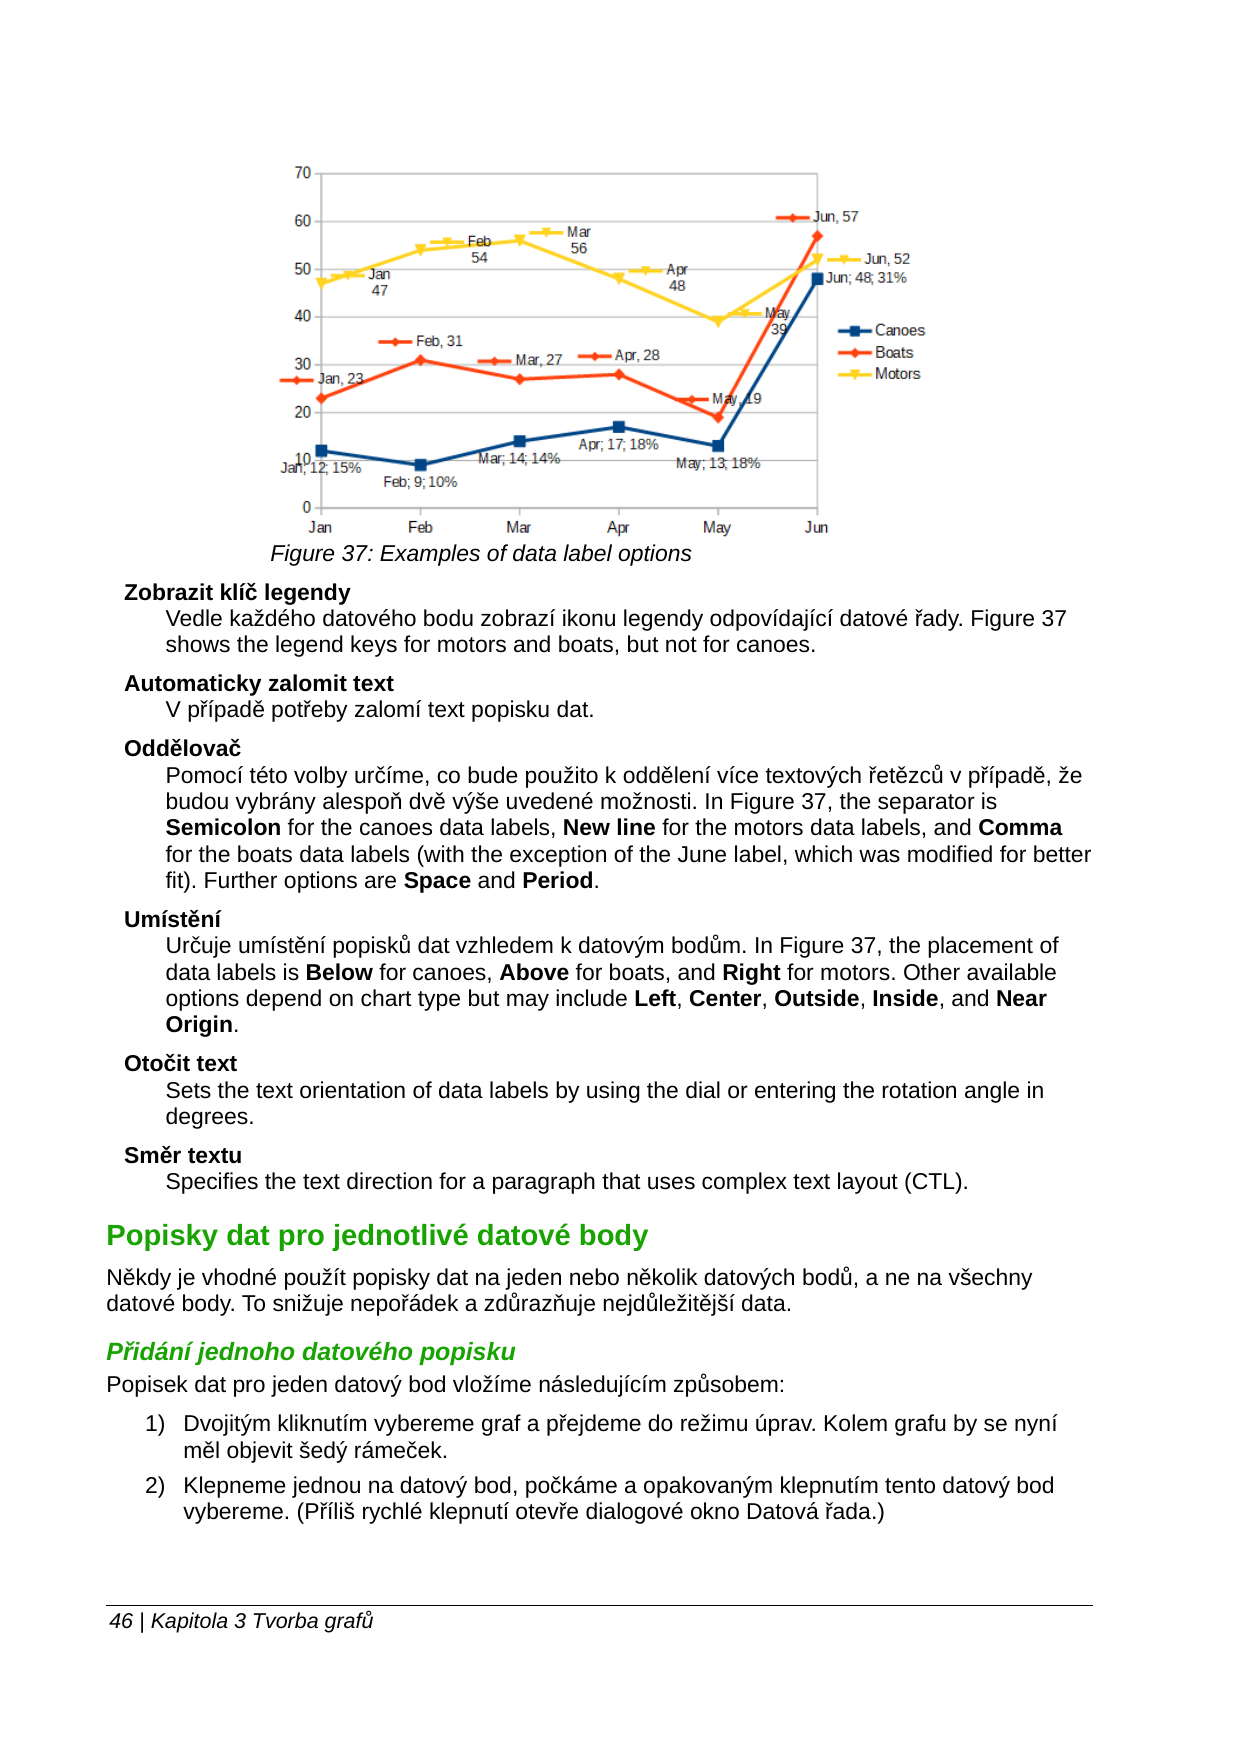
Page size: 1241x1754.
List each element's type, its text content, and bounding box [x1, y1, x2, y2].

text Sets the text orientation of data labels by using the dial or entering the rotation angle in degrees. [165, 1077, 1093, 1129]
text Specifies the text direction for a paragraph that uses complex text layout (CTL). [165, 1168, 1093, 1194]
text Popisek dat pro jeden datový bod vložíme následujícím způsobem: [106, 1371, 1093, 1398]
text Vedle každého datového bodu zobrazí ikonu legendy odpovídající datové řady. Figure 37 shows the legend keys for motors and boats, but not for canoes. [165, 605, 1093, 658]
text Figure 37: Examples of data label options [270, 541, 929, 567]
text Zobrazit klíč legendy [124, 578, 1093, 605]
text Automaticky zalomit text [124, 670, 1093, 696]
subtitle Popisky dat pro jednotlivé datové body [106, 1218, 1093, 1252]
text Určuje umístění popisků dat vzhledem k datovým bodům. In Figure 37, the placement of data labels is Below for canoes, Above for boats, and Right for motors. Other available options depend on chart type but may include Left, Center, Outside, Inside, and Near Origin. [165, 932, 1093, 1038]
text Otočit text [124, 1050, 1093, 1077]
text Někdy je vhodné použít popisky dat na jeden nebo několik datových bodů, a ne na všechny datové body. To snižuje nepořádek a zdůrazňuje nejdůležitější data. [106, 1263, 1093, 1316]
text Umístění [124, 906, 1093, 932]
list Dvojitým kliknutím vybereme graf a přejdeme do režimu úprav. Kolem grafu by se nyní měl objevit šedý rámeček. [165, 1410, 1093, 1463]
list Klepneme jednou na datový bod, počkáme a opakovaným klepnutím tento datový bod vybereme. (Příliš rychlé klepnutí otevře dialogové okno Datová řada.) [165, 1472, 1093, 1524]
text Směr textu [124, 1142, 1093, 1168]
text V případě potřeby zalomí text popisku dat. [165, 696, 1093, 723]
subtitle Přidání jednoho datového popisku [106, 1337, 1093, 1366]
text Pomocí této volby určíme, co bude použito k oddělení více textových řetězců v případě, že budou vybrány alespoň dvě výše uvedené možnosti. In Figure 37, the separator is Semicolon for the canoes data labels, New line for the motors data labels, and Comma for the boats data labels (with the exception of the June label, which was modified for better fit). Further options are Space and Period. [165, 762, 1093, 893]
picture [270, 156, 929, 541]
text Oddělovač [124, 735, 1093, 762]
